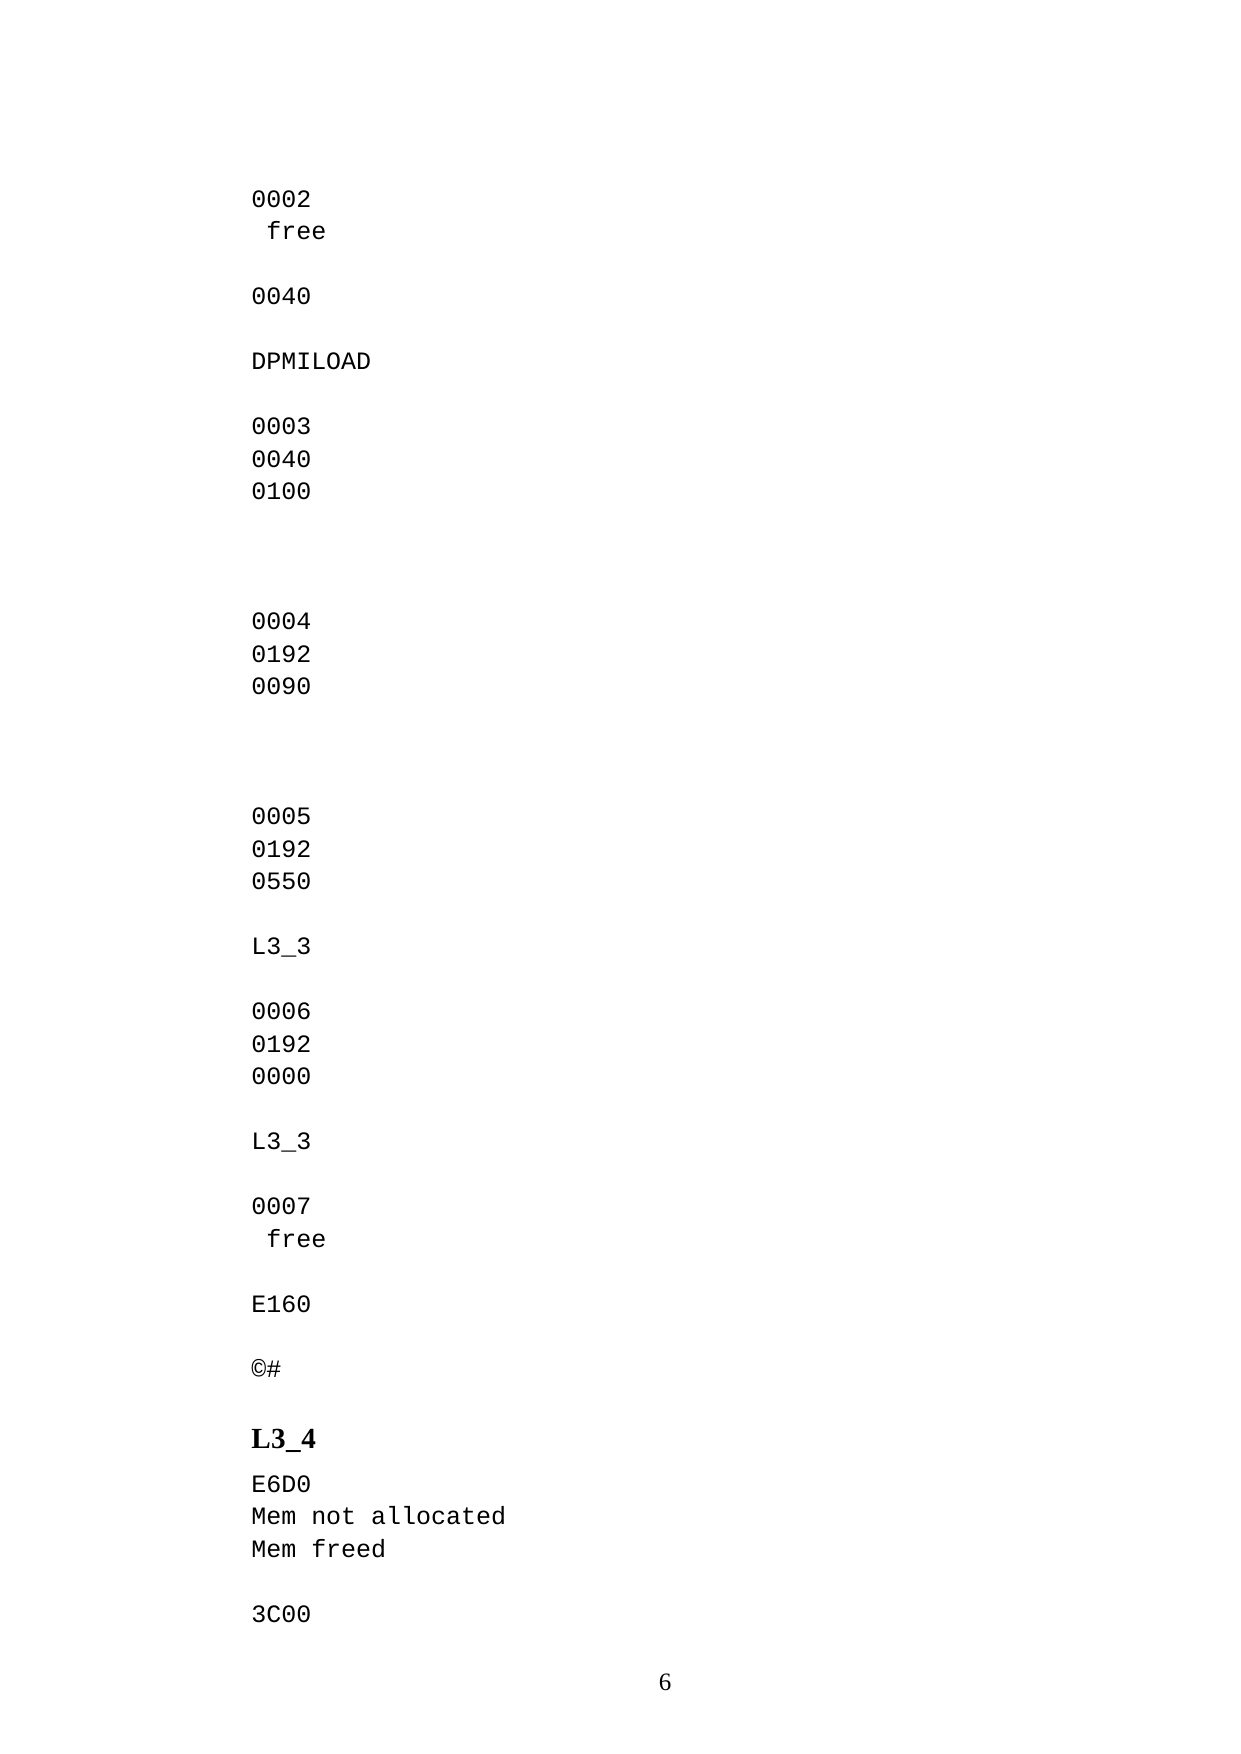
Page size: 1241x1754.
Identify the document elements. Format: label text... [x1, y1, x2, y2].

text 0004 [177, 609, 1152, 637]
text free [177, 1226, 1152, 1254]
text 0192 [177, 641, 1152, 669]
text 0090 [177, 674, 1152, 702]
text 0006 [177, 999, 1152, 1027]
text L3_3 [177, 934, 1152, 962]
text 0000 [177, 1064, 1152, 1092]
text 0192 [177, 836, 1152, 864]
text 0192 [177, 1031, 1152, 1059]
text ©# [177, 1356, 1152, 1384]
text E6D0 [177, 1471, 1152, 1500]
text 0040 [177, 446, 1152, 474]
text 3C00 [177, 1601, 1152, 1630]
text 0007 [177, 1194, 1152, 1222]
text L3_4 [177, 1421, 1152, 1455]
text 0003 [177, 414, 1152, 442]
text 0550 [177, 869, 1152, 897]
text 0002 [177, 186, 1152, 214]
text L3_3 [177, 1129, 1152, 1157]
text Mem not allocated [177, 1504, 1152, 1532]
text 0005 [177, 804, 1152, 832]
text E160 [177, 1291, 1152, 1319]
text 0100 [177, 479, 1152, 507]
text Mem freed [177, 1536, 1152, 1565]
text DPMILOAD [177, 349, 1152, 377]
text free [177, 219, 1152, 247]
text 0040 [177, 284, 1152, 312]
